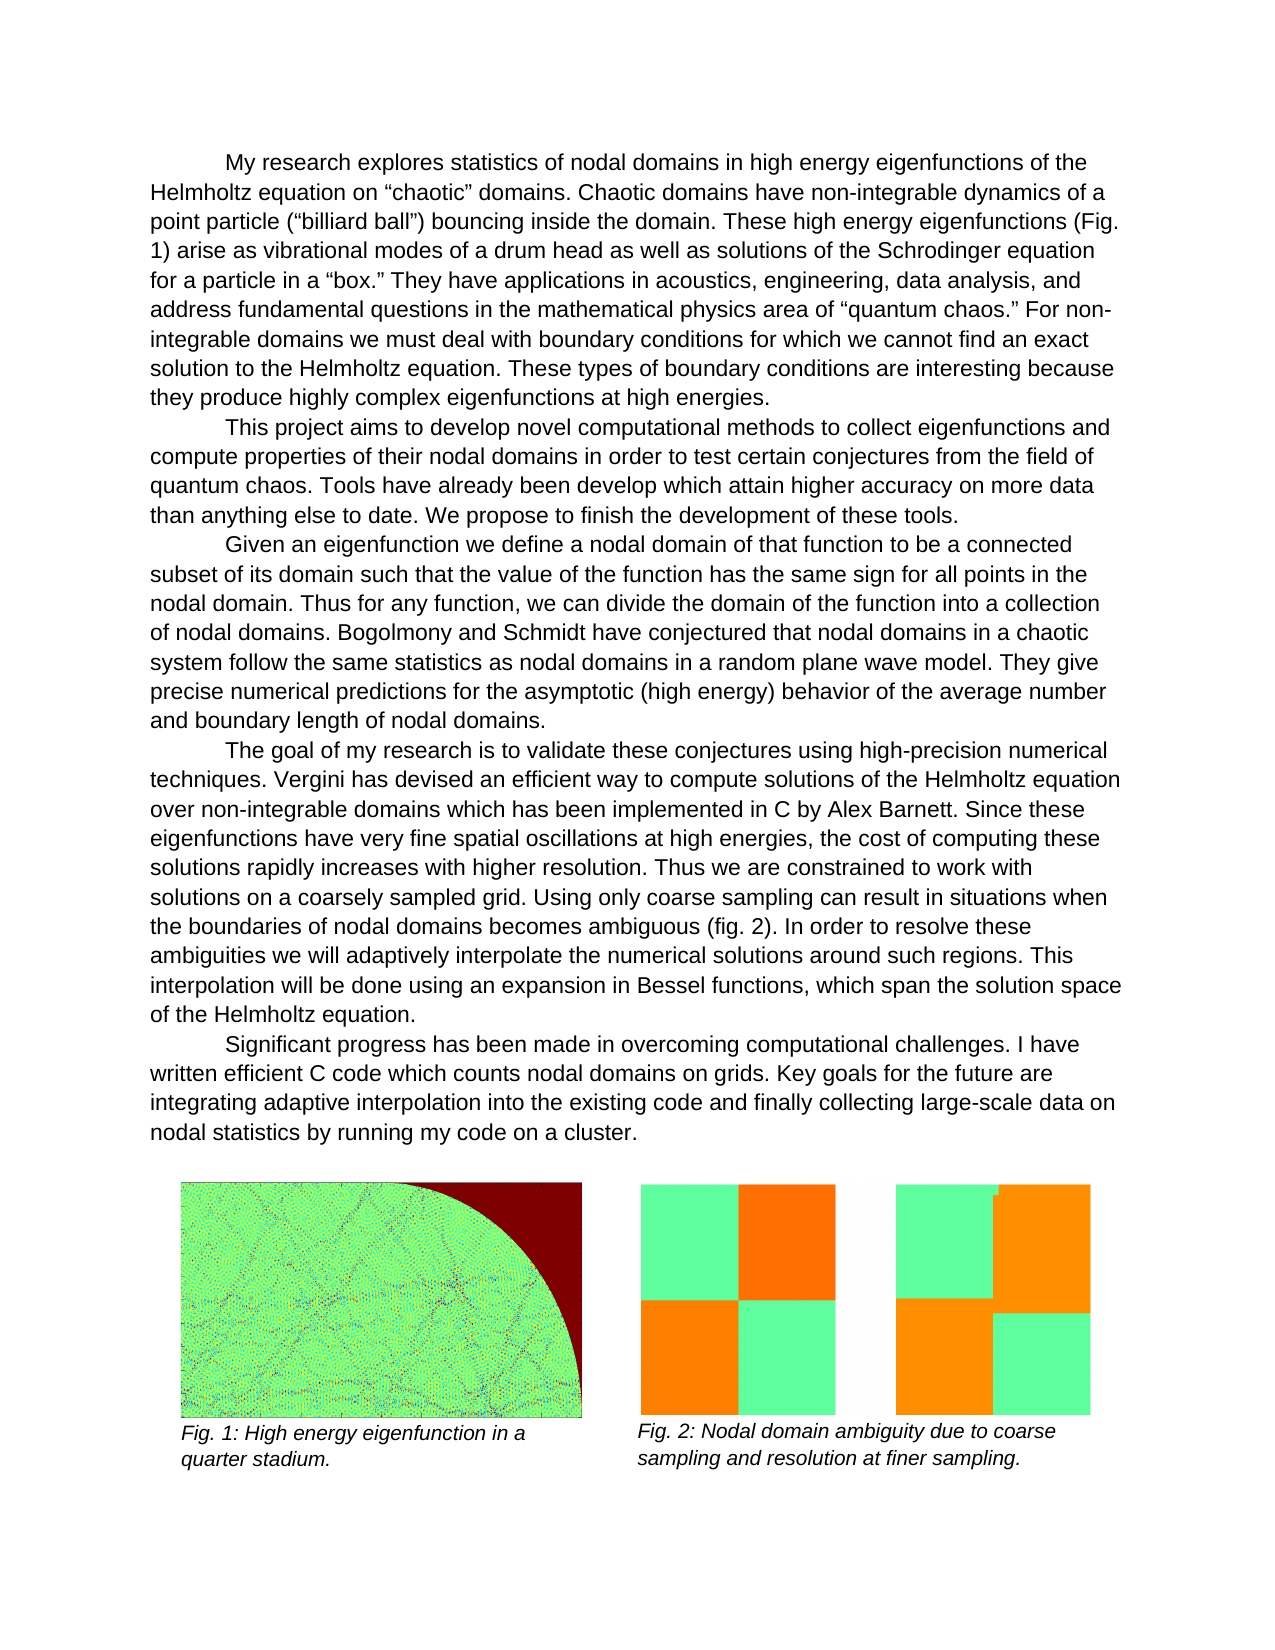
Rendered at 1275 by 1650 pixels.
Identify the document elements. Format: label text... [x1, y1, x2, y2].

text This project aims to develop novel computational methods to collect eigenfunctions and compute properties of their nodal domains in order to test certain conjectures from the field of quantum chaos. Tools have already been develop which attain higher accuracy on more data than anything else to date. We propose to finish the development of these tools. [150, 414, 1125, 528]
picture [637, 1181, 1093, 1417]
text Fig. 1: High energy eigenfunction in a quarter stadium. [181, 1418, 582, 1471]
text Given an eigenfunction we define a nodal domain of that function to be a connected subset of its domain such that the value of the function has the same sign for all points in the nodal domain. Thus for any function, we can divide the domain of the function into a collection of nodal domains. Bogolmony and Schmidt have conjectured that nodal domains in a chaotic system follow the same statistics as nodal domains in a random plane wave model. They give precise numerical predictions for the asymptotic (high energy) behavior of the average number and boundary length of nodal domains. [150, 532, 1125, 734]
text Significant progress has been made in overcoming computational challenges. I have written efficient C code which counts nodal domains on grids. Key goals for the future are integrating adaptive interpolation into the existing code and finally collecting large-scale data on nodal statistics by running my code on a cluster. [150, 1031, 1125, 1145]
text My research explores statistics of nodal domains in high energy eigenfunctions of the Helmholtz equation on “chaotic” domains. Chaotic domains have non-integrable dynamics of a point particle (“billiard ball”) bouncing inside the domain. These high energy eigenfunctions (Fig. 1) arise as vibrational modes of a drum head as well as solutions of the Schrodinger equation for a particle in a “box.” They have applications in acoustics, engineering, data analysis, and address fundamental questions in the mathematical physics area of “quantum chaos.” For non-integrable domains we must deal with boundary conditions for which we cannot find an exact solution to the Helmholtz equation. These types of boundary conditions are interesting because they produce highly complex eigenfunctions at high energies. [150, 150, 1125, 411]
text Fig. 2: Nodal domain ambiguity due to coarse sampling and resolution at finer sampling. [637, 1417, 1093, 1469]
picture [180, 1181, 583, 1418]
text The goal of my research is to validate these conjectures using high-precision numerical techniques. Vergini has devised an efficient way to compute solutions of the Helmholtz equation over non-integrable domains which has been implemented in C by Alex Barnett. Since these eigenfunctions have very fine spatial oscillations at high energies, the cost of computing these solutions rapidly increases with higher resolution. Thus we are constrained to work with solutions on a coarsely sampled grid. Using only coarse sampling can result in situations when the boundaries of nodal domains becomes ambiguous (fig. 2). In order to resolve these ambiguities we will adaptively interpolate the numerical solutions around such regions. This interpolation will be done using an expansion in Bessel functions, which span the solution space of the Helmholtz equation. [150, 737, 1125, 1027]
